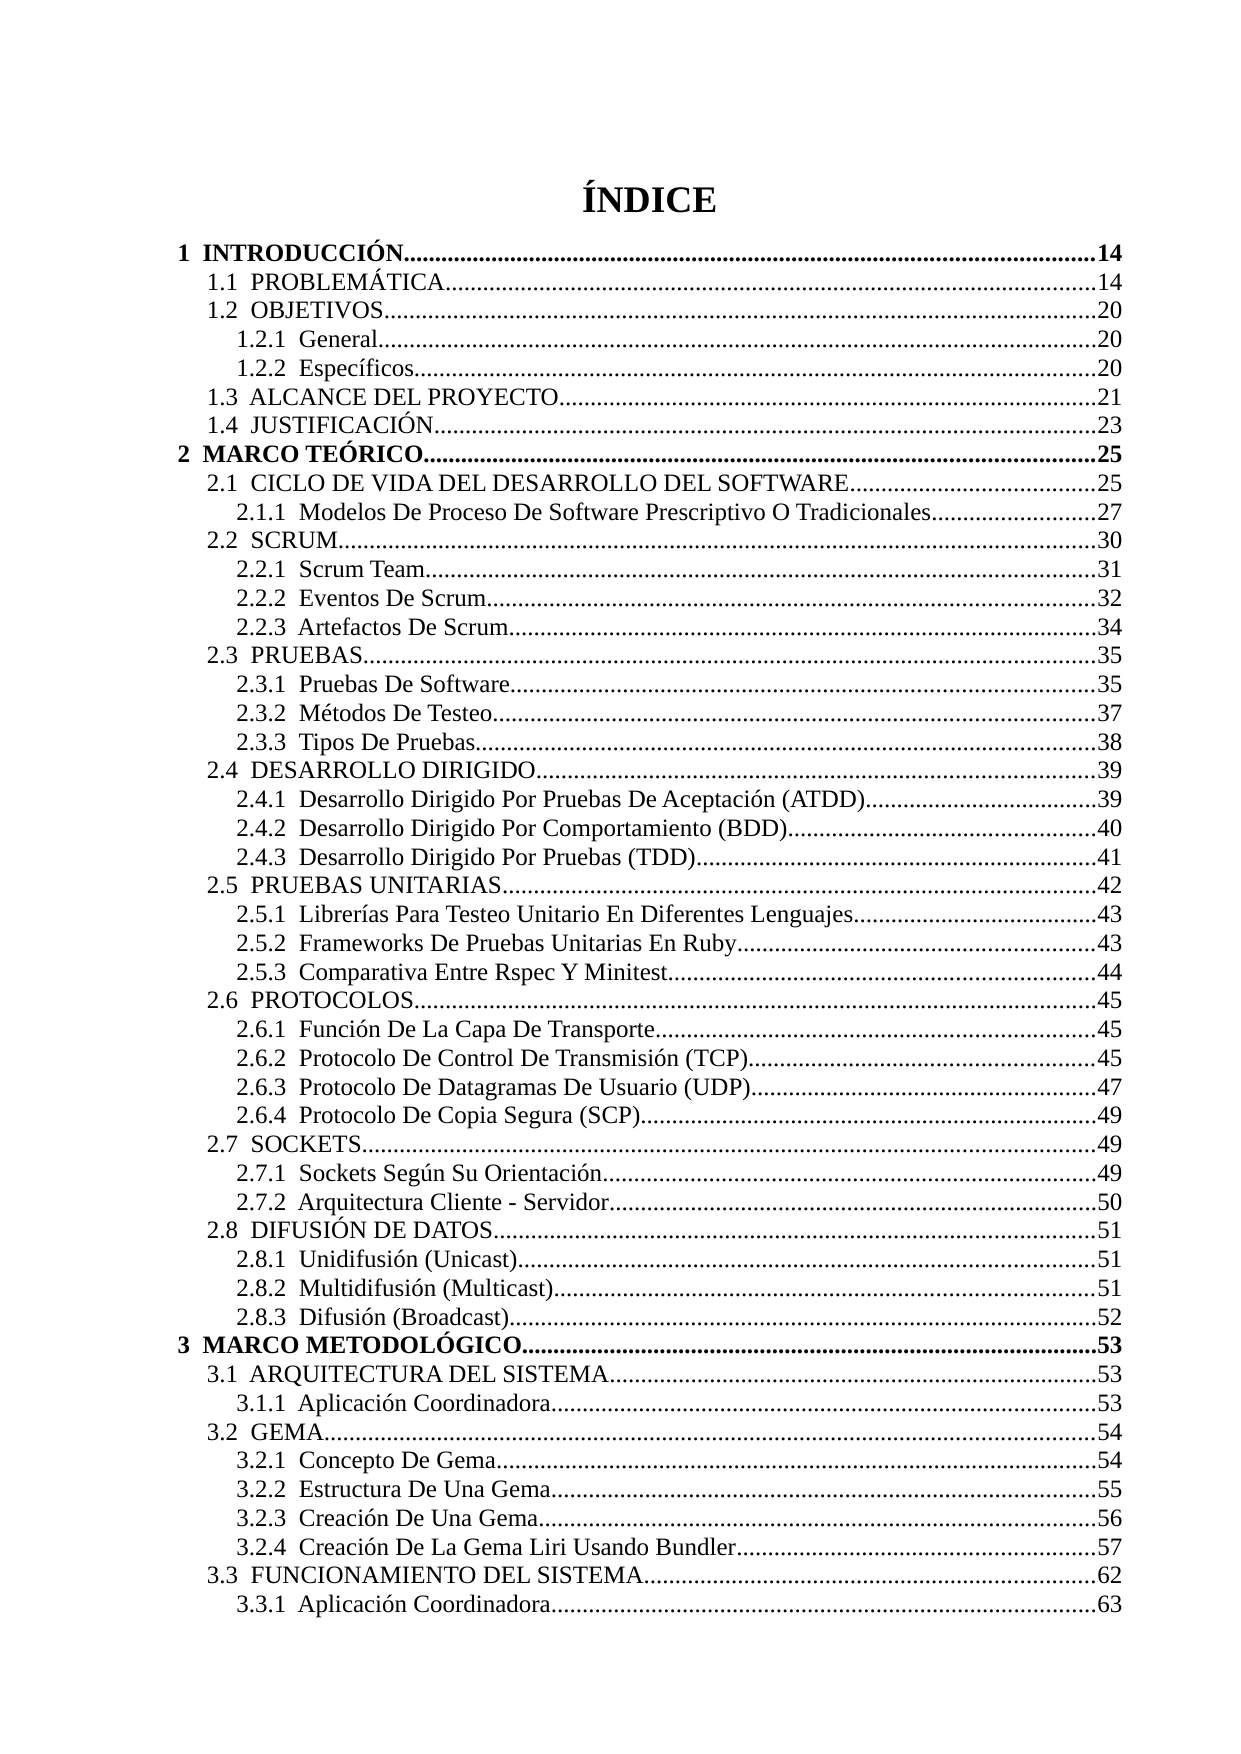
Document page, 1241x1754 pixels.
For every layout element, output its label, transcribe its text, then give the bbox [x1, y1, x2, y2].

text 2.8.3 Difusión (Broadcast) 52 [236, 1302, 1122, 1331]
text 3.2.2 Estructura de Una Gema 55 [236, 1474, 1122, 1503]
text 2.6.1 Función de la capa de transporte 45 [236, 1014, 1122, 1043]
text 2.2.1 Scrum team 31 [236, 554, 1122, 583]
text 2.7 SOCkets 49 [207, 1129, 1122, 1158]
text 2.3.1 Pruebas de Software 35 [236, 669, 1122, 698]
text 2.5.1 Librerías para Testeo Unitario en Diferentes Lenguajes 43 [236, 899, 1122, 928]
text 3.2.4 Creación de la Gema Liri usando Bundler 57 [236, 1532, 1122, 1561]
text 3.1 Arquitectura del Sistema 53 [207, 1359, 1122, 1388]
text 2.3.2 Métodos de Testeo 37 [236, 698, 1122, 727]
text 3.1.1 Aplicación Coordinadora 53 [236, 1388, 1122, 1417]
text 2.5.3 Comparativa entre Rspec y Minitest 44 [236, 957, 1122, 986]
text 2.4 Desarrollo dirigido 39 [207, 756, 1122, 784]
text 3 MARCO Metodológico 53 [177, 1331, 1122, 1359]
text 3.3 Funcionamiento del Sistema 62 [207, 1561, 1122, 1589]
text 2.1 CICLO DE VIDA DEL DESARROLLO DEL SOFTWARE 25 [207, 468, 1122, 497]
text 1.2.1 General 20 [236, 324, 1122, 353]
text 2.8.1 Unidifusión (Unicast) 51 [236, 1244, 1122, 1273]
text 1.2.2 Específicos 20 [236, 353, 1122, 382]
text Índice [177, 177, 1122, 220]
text 2.6 Protocolos 45 [207, 986, 1122, 1014]
text 2.6.4 Protocolo de copia segura (SCP) 49 [236, 1101, 1122, 1129]
text 2.3 Pruebas 35 [207, 641, 1122, 669]
text 2.6.2 Protocolo de control de transmisión (TCP) 45 [236, 1043, 1122, 1072]
text 2.5.2 Frameworks de pruebas unitarias en ruby 43 [236, 928, 1122, 957]
text 2.4.3 Desarrollo dirigido por pruebas (TDD) 41 [236, 842, 1122, 871]
text 2.8 DIFUSIÓN DE DATOS 51 [207, 1216, 1122, 1244]
text 3.2.1 Concepto de Gema 54 [236, 1446, 1122, 1474]
text 2.2.2 Eventos de Scrum 32 [236, 583, 1122, 612]
text 2.3.3 Tipos de Pruebas 38 [236, 727, 1122, 756]
text 1 INTRODUCCIÓN 14 [177, 238, 1122, 267]
text 3.3.1 Aplicación Coordinadora 63 [236, 1589, 1122, 1618]
text 2.2 SCRUM 30 [207, 526, 1122, 554]
text 2 MARCO TEÓRICO 25 [177, 439, 1122, 468]
text 1.2 OBJETIVOS 20 [207, 296, 1122, 324]
text 1.3 Alcance del Proyecto 21 [207, 382, 1122, 411]
text 2.6.3 Protocolo de datagramas de usuario (UDP) 47 [236, 1072, 1122, 1101]
text 2.2.3 Artefactos de scrum 34 [236, 612, 1122, 641]
text 2.1.1 Modelos de proceso de software prescriptivo o tradicionales 27 [236, 497, 1122, 526]
text 3.2.3 Creación de Una Gema 56 [236, 1503, 1122, 1532]
text 2.8.2 Multidifusión (Multicast) 51 [236, 1273, 1122, 1302]
text 2.7.2 Arquitectura cliente - servidor 50 [236, 1187, 1122, 1216]
text 2.5 Pruebas Unitarias 42 [207, 871, 1122, 899]
text 2.7.1 Sockets según su orientación 49 [236, 1158, 1122, 1187]
text 1.1 PROBLEMÁTICA 14 [207, 267, 1122, 296]
text 2.4.1 Desarrollo dirigido por pruebas de aceptación (ATDD) 39 [236, 784, 1122, 813]
text 3.2 Gema 54 [207, 1417, 1122, 1446]
text 2.4.2 Desarrollo dirigido por comportamiento (BDD) 40 [236, 813, 1122, 842]
text 1.4 Justificación 23 [207, 411, 1122, 439]
